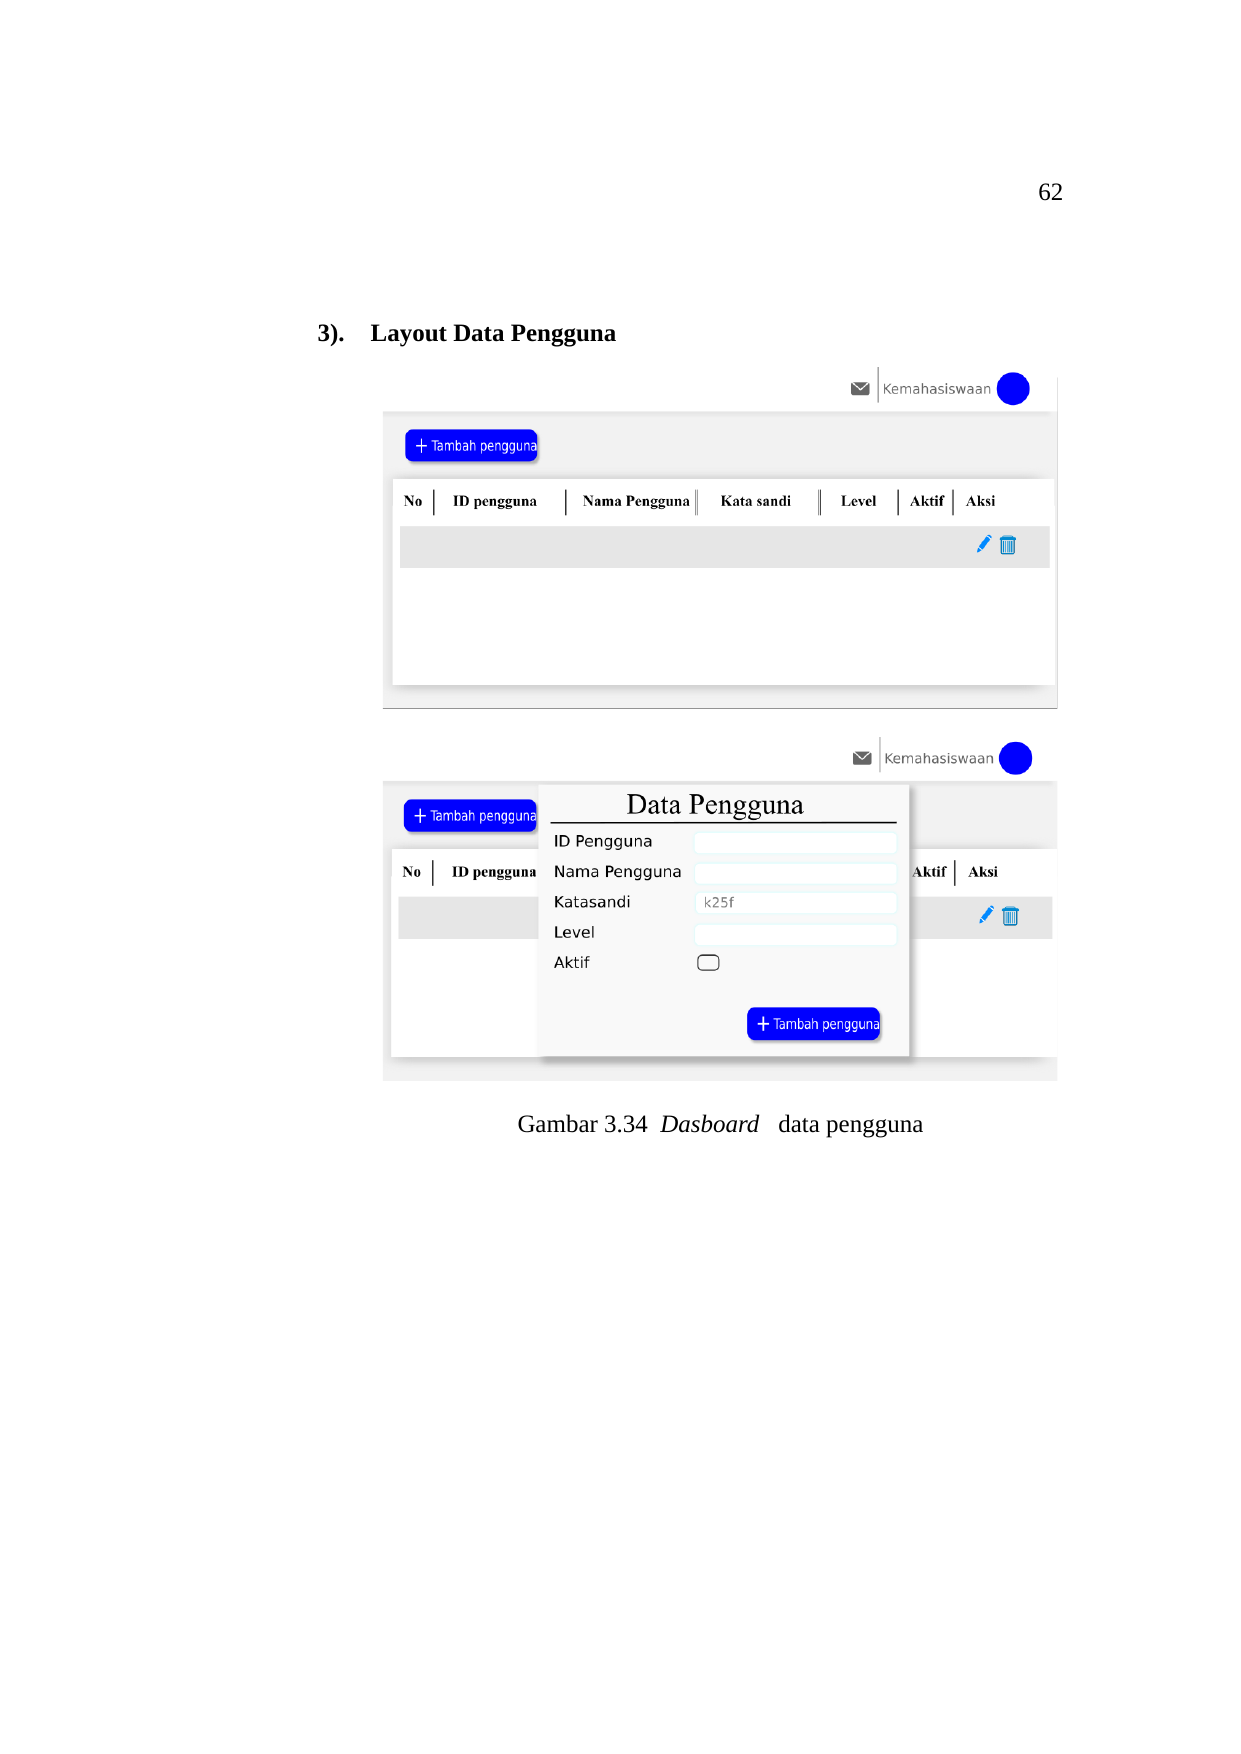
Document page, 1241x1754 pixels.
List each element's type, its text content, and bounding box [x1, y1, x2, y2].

list Layout Data Pengguna [317, 318, 1063, 347]
table_header Gambar 3.34 Dasboard data pengguna [377, 361, 1063, 1144]
picture [382, 737, 1058, 1081]
picture [382, 367, 1058, 709]
